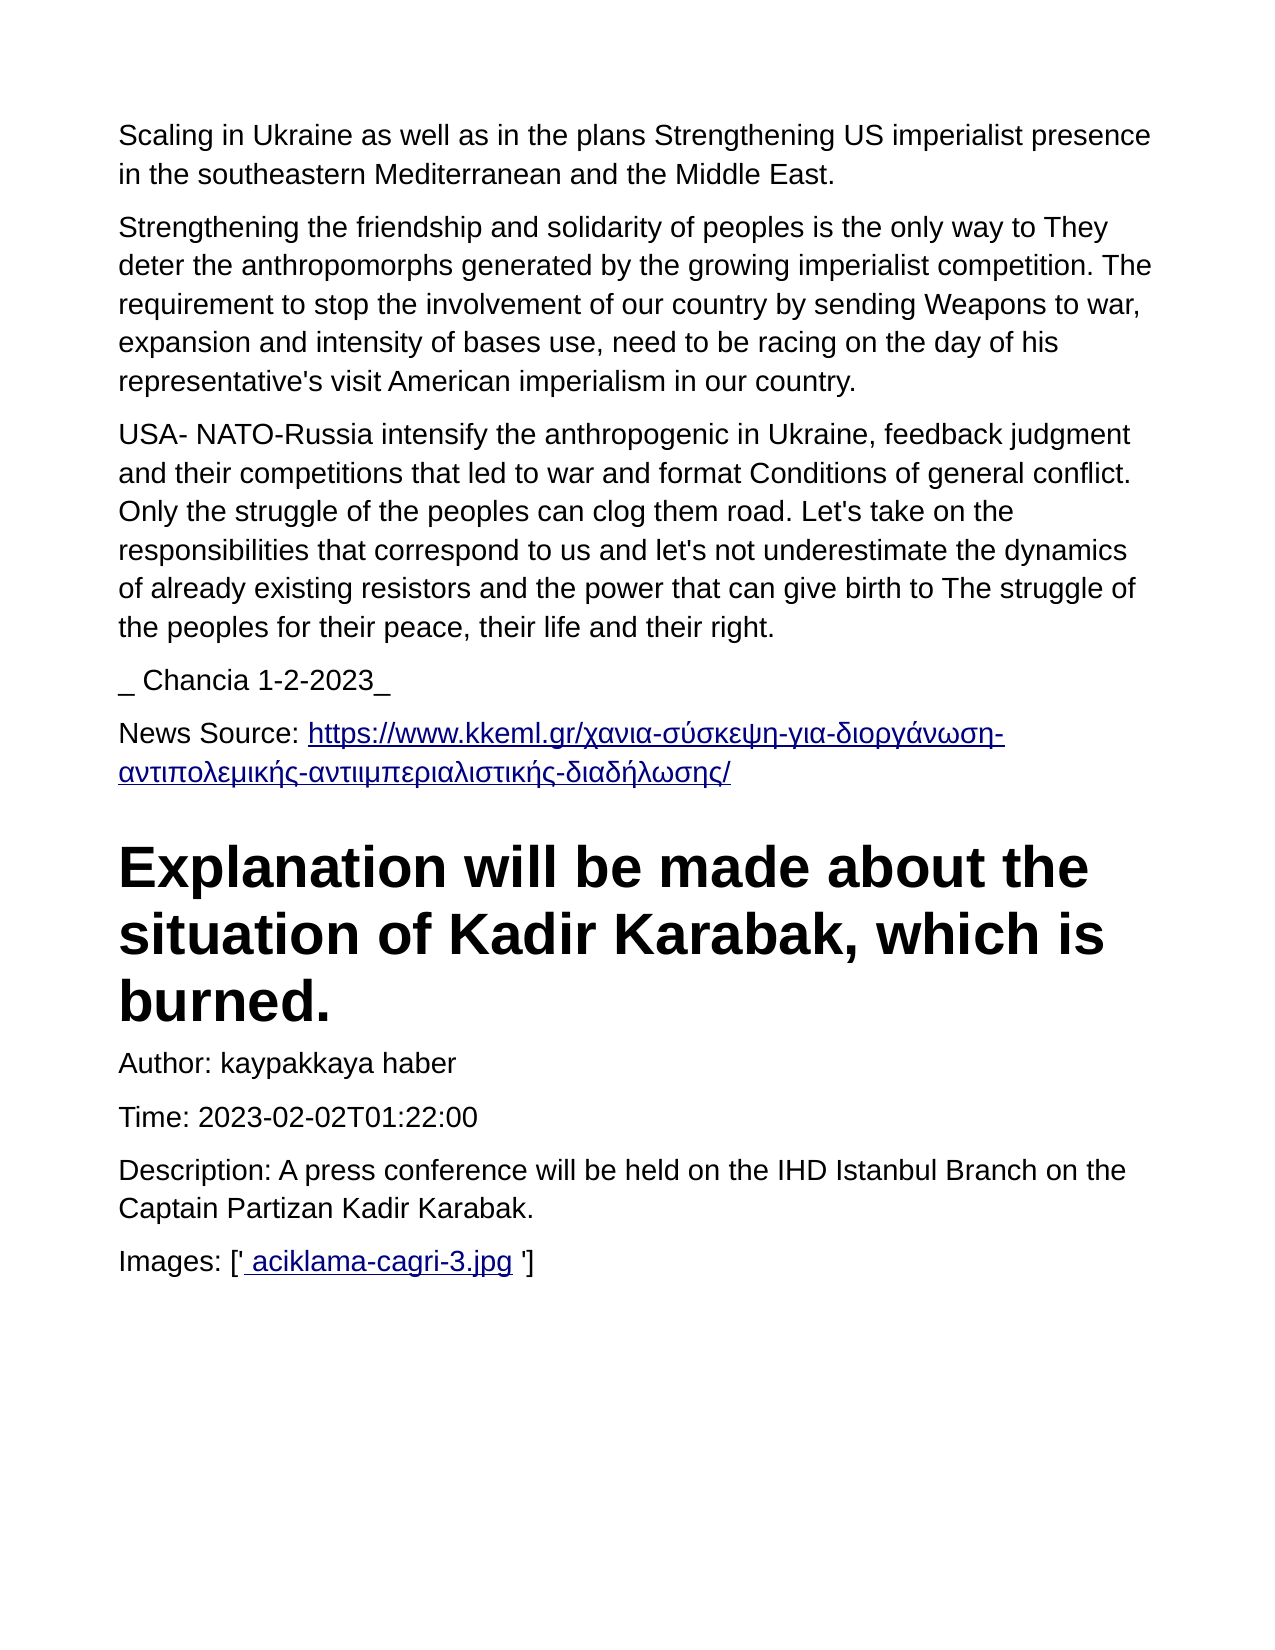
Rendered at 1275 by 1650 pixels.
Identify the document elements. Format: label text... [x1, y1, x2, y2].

text Strengthening the friendship and solidarity of peoples is the only way to They deter the anthropomorphs generated by the growing imperialist competition. The requirement to stop the involvement of our country by sending Weapons to war, expansion and intensity of bases use, need to be racing on the day of his representative's visit American imperialism in our country. [118, 210, 1157, 397]
text Author: kaypakkaya haber [118, 1046, 1157, 1080]
text News Source: https://www.kkeml.gr/χανια-σύσκεψη-για-διοργάνωση-αντιπολεμικής-αντιιμπεριαλιστικής-διαδήλωσης/ [118, 716, 1157, 788]
text _ Chancia 1-2-2023_ [118, 663, 1157, 696]
text Description: A press conference will be held on the IHD Istanbul Branch on the Captain Partizan Kadir Karabak. [118, 1153, 1157, 1225]
text USA- NATO-Russia intensify the anthropogenic in Ukraine, feedback judgment and their competitions that led to war and format Conditions of general conflict. Only the struggle of the peoples can clog them road. Let's take on the responsibilities that correspond to us and let's not underestimate the dynamics of already existing resistors and the power that can give birth to The struggle of the peoples for their peace, their life and their right. [118, 417, 1157, 643]
text Scaling in Ukraine as well as in the plans Strengthening US imperialist presence in the southeastern Mediterranean and the Middle East. [118, 118, 1157, 190]
text Time: 2023-02-02T01:22:00 [118, 1099, 1157, 1133]
text Images: [' aciklama-cagri-3.jpg '] [118, 1244, 1157, 1278]
subtitle Explanation will be made about the situation of Kadir Karabak, which is burned. [118, 833, 1157, 1034]
